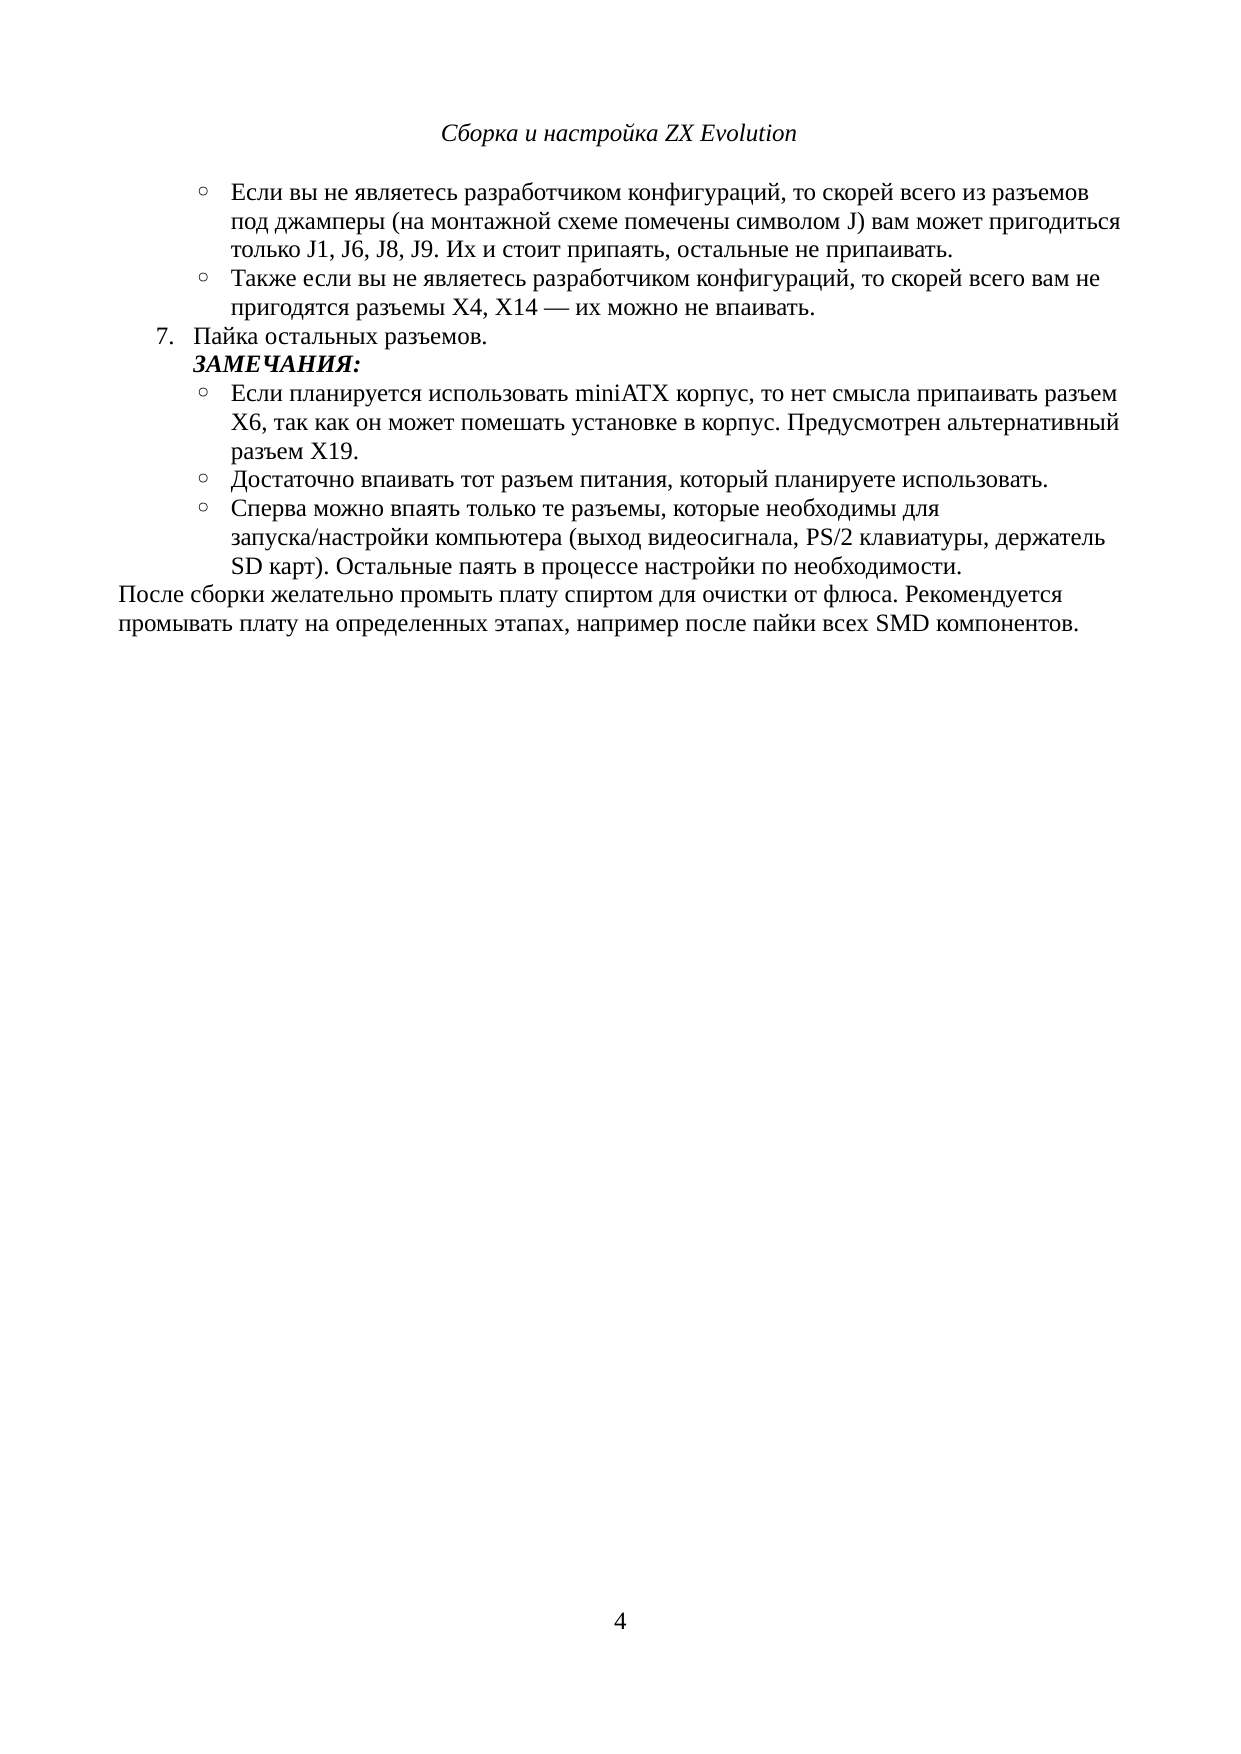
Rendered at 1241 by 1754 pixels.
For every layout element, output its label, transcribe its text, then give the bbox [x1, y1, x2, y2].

list Достаточно впаивать тот разъем питания, который планируете использовать. [193, 464, 1122, 493]
list Если вы не являетесь разработчиком конфигураций, то скорей всего из разъемов под джамперы (на монтажной схеме помечены символом J) вам может пригодиться только J1, J6, J8, J9. Их и стоит припаять, остальные не припаивать. [193, 177, 1122, 263]
list Также если вы не являетесь разработчиком конфигураций, то скорей всего вам не пригодятся разъемы X4, X14 — их можно не впаивать. [193, 263, 1122, 321]
list Пайка остальных разъемов. ЗАМЕЧАНИЯ: [156, 321, 1122, 378]
text После сборки желательно промыть плату спиртом для очистки от флюса. Рекомендуется промывать плату на определенных этапах, например после пайки всех SMD компонентов. [118, 579, 1122, 637]
list Сперва можно впаять только те разъемы, которые необходимы для запуска/настройки компьютера (выход видеосигнала, PS/2 клавиатуры, держатель SD карт). Остальные паять в процессе настройки по необходимости. [193, 493, 1122, 579]
list Если планируется использовать miniATX корпус, то нет смысла припаивать разъем X6, так как он может помешать установке в корпус. Предусмотрен альтернативный разъем X19. [193, 378, 1122, 464]
